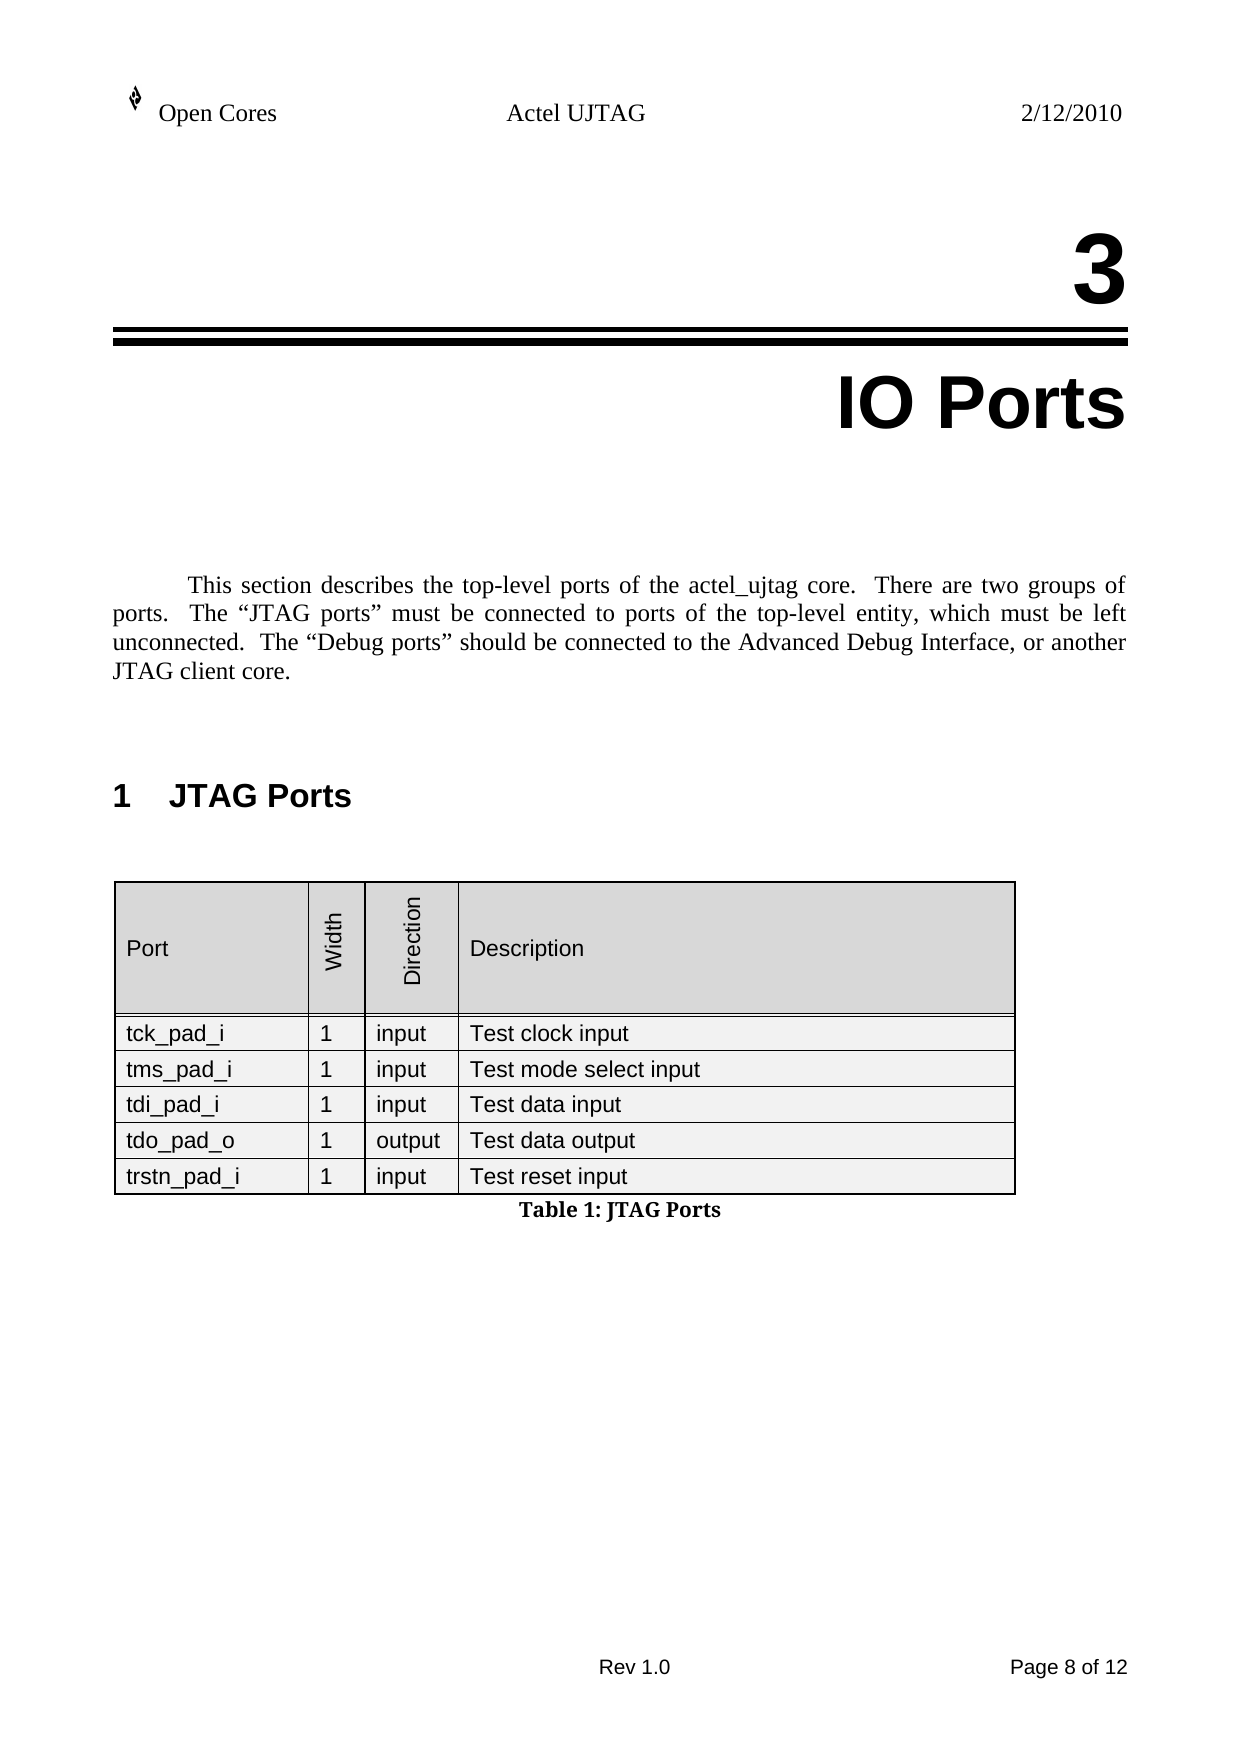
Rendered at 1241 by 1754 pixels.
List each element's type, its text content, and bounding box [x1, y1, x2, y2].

table_header Width [309, 883, 364, 1013]
table_cell 1 [309, 1123, 364, 1157]
table_cell 1 [309, 1159, 364, 1193]
table_header Port [116, 883, 308, 1013]
table_cell input [366, 1087, 458, 1122]
table_header Direction [366, 883, 458, 1013]
table_cell input [366, 1159, 458, 1193]
table_cell input [366, 1017, 458, 1050]
table_cell tdo_pad_o [116, 1123, 308, 1157]
table_cell 1 [309, 1017, 364, 1050]
table_cell tms_pad_i [116, 1051, 308, 1086]
subtitle JTAG Ports [112, 776, 1128, 814]
table_cell Test clock input [459, 1017, 1014, 1050]
table_cell input [366, 1051, 458, 1086]
table_cell Test mode select input [459, 1051, 1014, 1086]
table_cell tck_pad_i [116, 1017, 308, 1050]
table_cell output [366, 1123, 458, 1157]
text This section describes the top-level ports of the actel_ujtag core. There are two groups of ports. The “JTAG ports” must be connected to ports of the top-level entity, which must be left unconnected. The “Debug ports” should be connected to the Advanced Debug Interface, or another JTAG client core. [112, 570, 1128, 685]
table_cell 1 [309, 1087, 364, 1122]
table_cell Test data output [459, 1123, 1014, 1157]
table_cell Test reset input [459, 1159, 1014, 1193]
subtitle IO Ports [112, 358, 1128, 445]
table_cell trstn_pad_i [116, 1159, 308, 1193]
text Table 1: JTAG Ports [112, 1195, 1128, 1224]
table_header Description [459, 883, 1014, 1013]
table_cell 1 [309, 1051, 364, 1086]
table_cell Test data input [459, 1087, 1014, 1122]
table_cell tdi_pad_i [116, 1087, 308, 1122]
